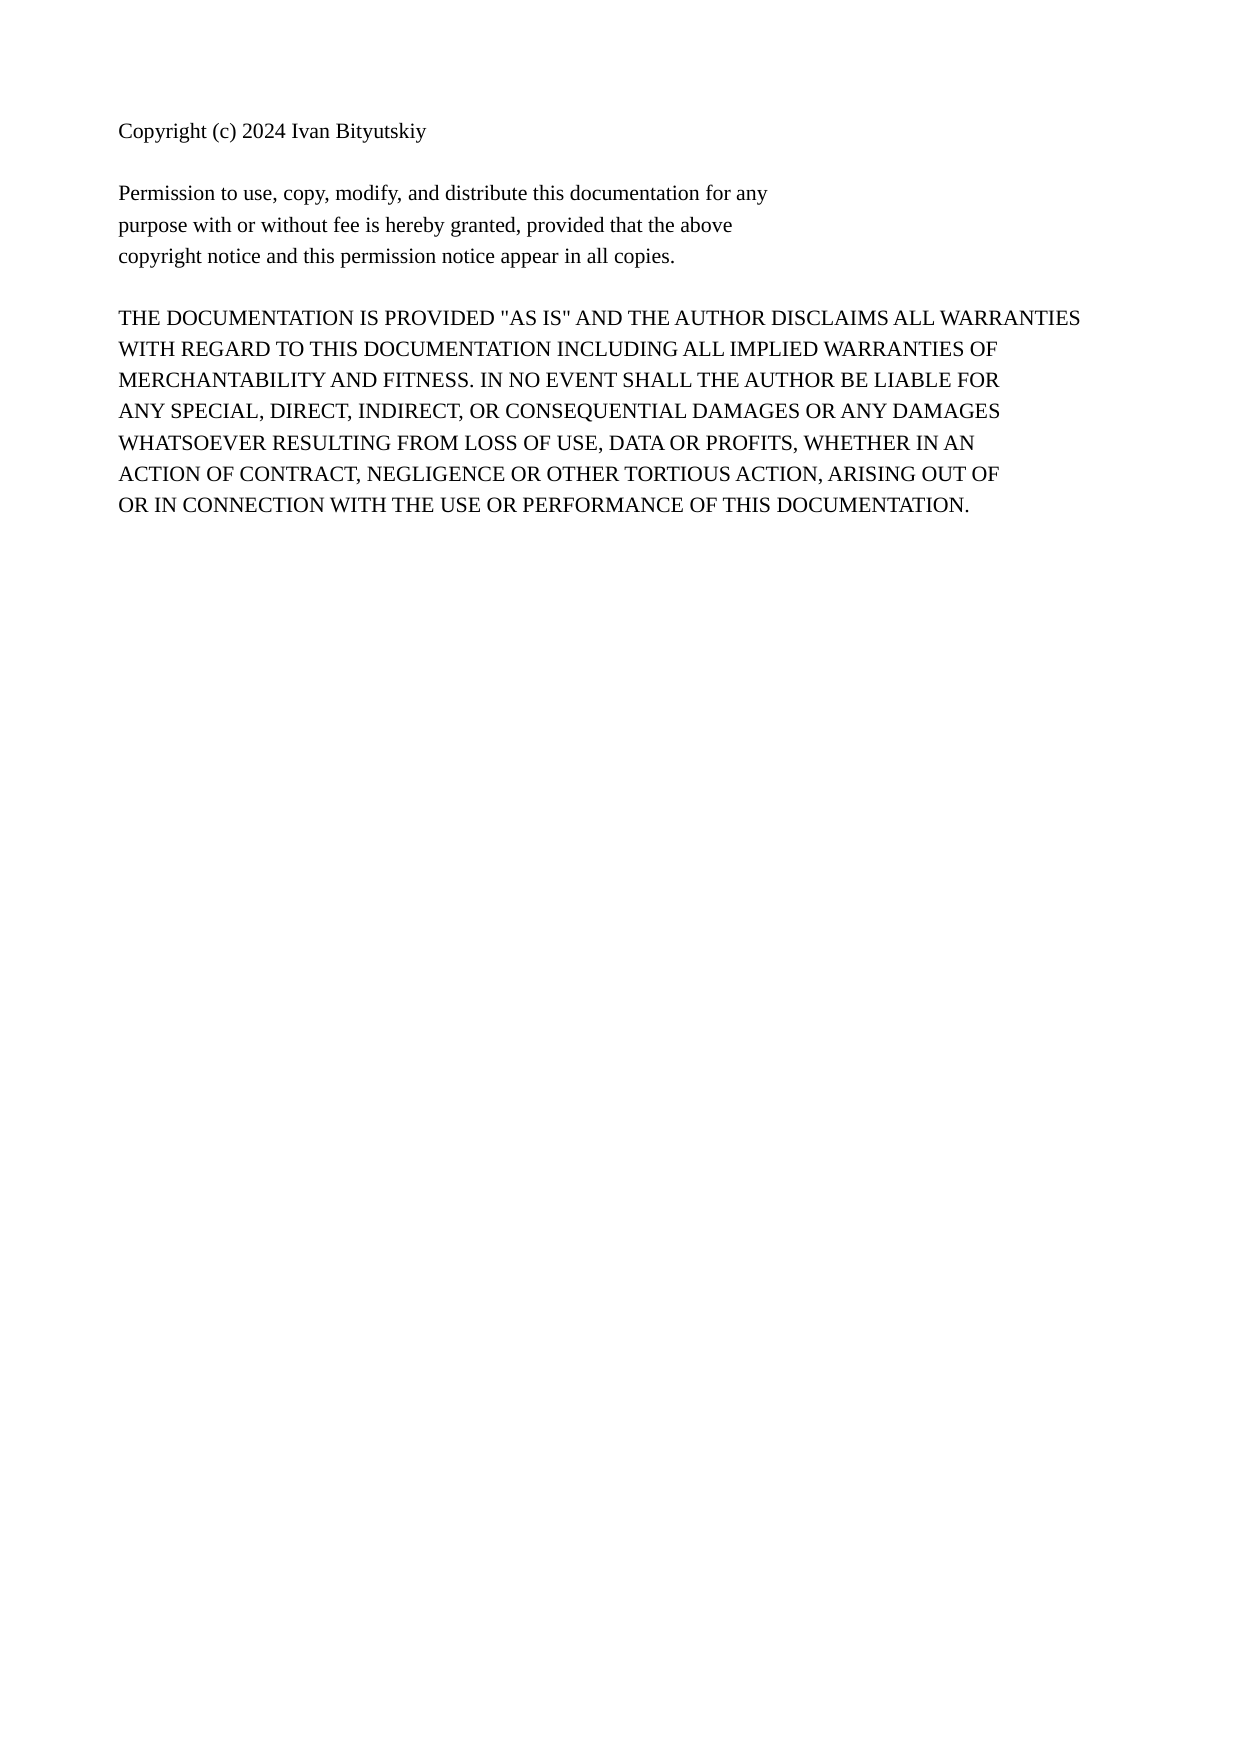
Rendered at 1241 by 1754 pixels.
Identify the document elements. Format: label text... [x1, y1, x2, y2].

text Copyright (c) 2024 Ivan Bityutskiy [118, 118, 1122, 143]
text Permission to use, copy, modify, and distribute this documentation for any [118, 180, 1122, 206]
text MERCHANTABILITY AND FITNESS. IN NO EVENT SHALL THE AUTHOR BE LIABLE FOR [118, 367, 1122, 392]
text ACTION OF CONTRACT, NEGLIGENCE OR OTHER TORTIOUS ACTION, ARISING OUT OF [118, 461, 1122, 486]
text ANY SPECIAL, DIRECT, INDIRECT, OR CONSEQUENTIAL DAMAGES OR ANY DAMAGES [118, 398, 1122, 424]
text purpose with or without fee is hereby granted, provided that the above [118, 212, 1122, 237]
text OR IN CONNECTION WITH THE USE OR PERFORMANCE OF THIS DOCUMENTATION. [118, 492, 1122, 517]
text WHATSOEVER RESULTING FROM LOSS OF USE, DATA OR PROFITS, WHETHER IN AN [118, 429, 1122, 455]
text THE DOCUMENTATION IS PROVIDED "AS IS" AND THE AUTHOR DISCLAIMS ALL WARRANTIES [118, 305, 1122, 330]
text WITH REGARD TO THIS DOCUMENTATION INCLUDING ALL IMPLIED WARRANTIES OF [118, 336, 1122, 361]
text copyright notice and this permission notice appear in all copies. [118, 243, 1122, 268]
